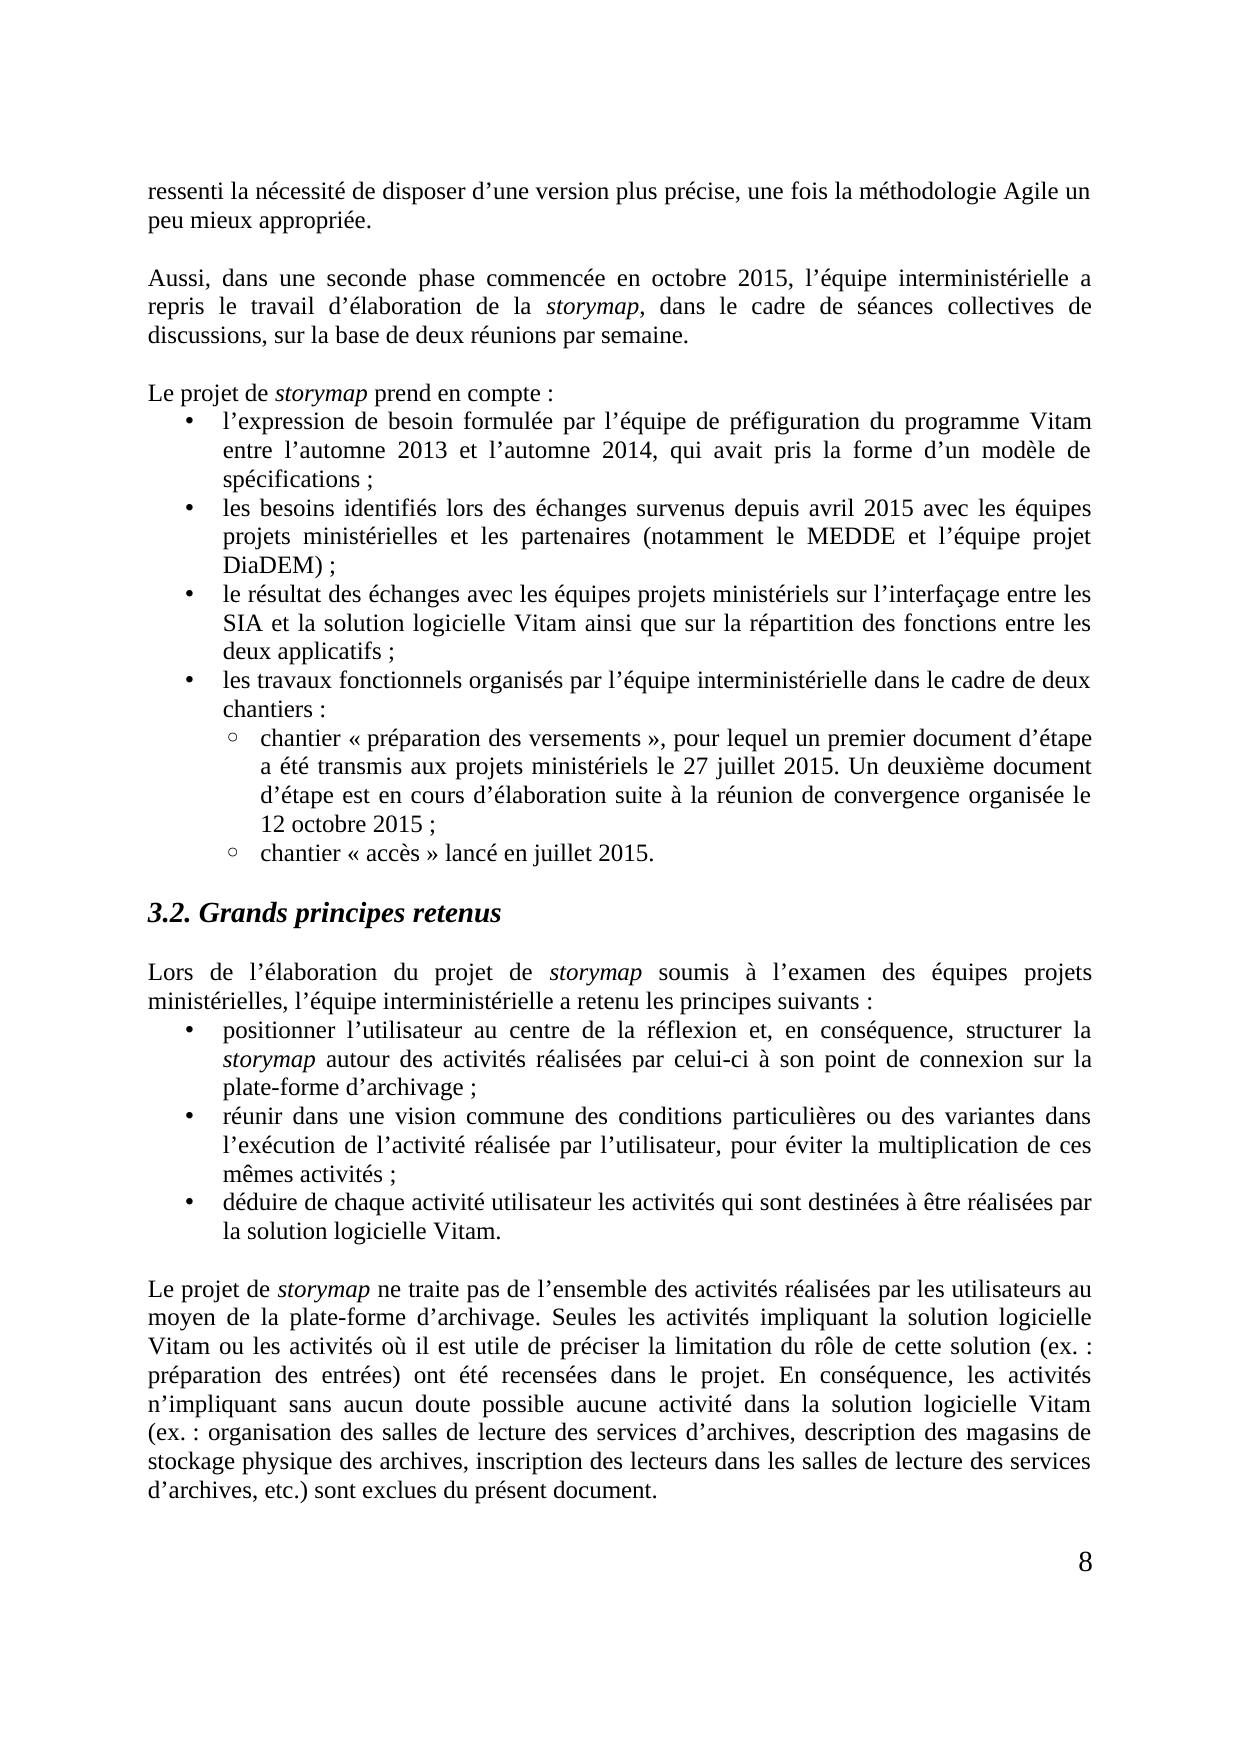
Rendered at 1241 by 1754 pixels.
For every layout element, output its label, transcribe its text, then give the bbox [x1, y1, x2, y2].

list chantier « accès » lancé en juillet 2015. [223, 838, 1092, 866]
list chantier « préparation des versements », pour lequel un premier document d’étape a été transmis aux projets ministériels le 27 juillet 2015. Un deuxième document d’étape est en cours d’élaboration suite à la réunion de convergence organisée le 12 octobre 2015 ; [223, 723, 1092, 838]
list l’expression de besoin formulée par l’équipe de préfiguration du programme Vitam entre l’automne 2013 et l’automne 2014, qui avait pris la forme d’un modèle de spécifications ; [185, 406, 1092, 493]
list positionner l’utilisateur au centre de la réflexion et, en conséquence, structurer la storymap autour des activités réalisées par celui-ci à son point de connexion sur la plate-forme d’archivage ; [185, 1015, 1092, 1101]
subtitle 3.2. Grands principes retenus [148, 895, 1092, 929]
list les besoins identifiés lors des échanges survenus depuis avril 2015 avec les équipes projets ministérielles et les partenaires (notamment le MEDDE et l’équipe projet DiaDEM) ; [185, 493, 1092, 579]
list les travaux fonctionnels organisés par l’équipe interministérielle dans le cadre de deux chantiers : [185, 665, 1092, 723]
list réunir dans une vision commune des conditions particulières ou des variantes dans l’exécution de l’activité réalisée par l’utilisateur, pour éviter la multiplication de ces mêmes activités ; [185, 1101, 1092, 1187]
text Le projet de storymap ne traite pas de l’ensemble des activités réalisées par les utilisateurs au moyen de la plate-forme d’archivage. Seules les activités impliquant la solution logicielle Vitam ou les activités où il est utile de préciser la limitation du rôle de cette solution (ex. : préparation des entrées) ont été recensées dans le projet. En conséquence, les activités n’impliquant sans aucun doute possible aucune activité dans la solution logicielle Vitam (ex. : organisation des salles de lecture des services d’archives, description des magasins de stockage physique des archives, inscription des lecteurs dans les salles de lecture des services d’archives, etc.) sont exclues du présent document. [148, 1274, 1092, 1504]
list le résultat des échanges avec les équipes projets ministériels sur l’interfaçage entre les SIA et la solution logicielle Vitam ainsi que sur la répartition des fonctions entre les deux applicatifs ; [185, 579, 1092, 665]
text Aussi, dans une seconde phase commencée en octobre 2015, l’équipe interministérielle a repris le travail d’élaboration de la storymap, dans le cadre de séances collectives de discussions, sur la base de deux réunions par semaine. [148, 263, 1092, 349]
list déduire de chaque activité utilisateur les activités qui sont destinées à être réalisées par la solution logicielle Vitam. [185, 1187, 1092, 1245]
text Lors de l’élaboration du projet de storymap soumis à l’examen des équipes projets ministérielles, l’équipe interministérielle a retenu les principes suivants : [148, 957, 1092, 1015]
text Le projet de storymap prend en compte : [148, 378, 1092, 406]
text ressenti la nécessité de disposer d’une version plus précise, une fois la méthodologie Agile un peu mieux appropriée. [148, 176, 1092, 234]
